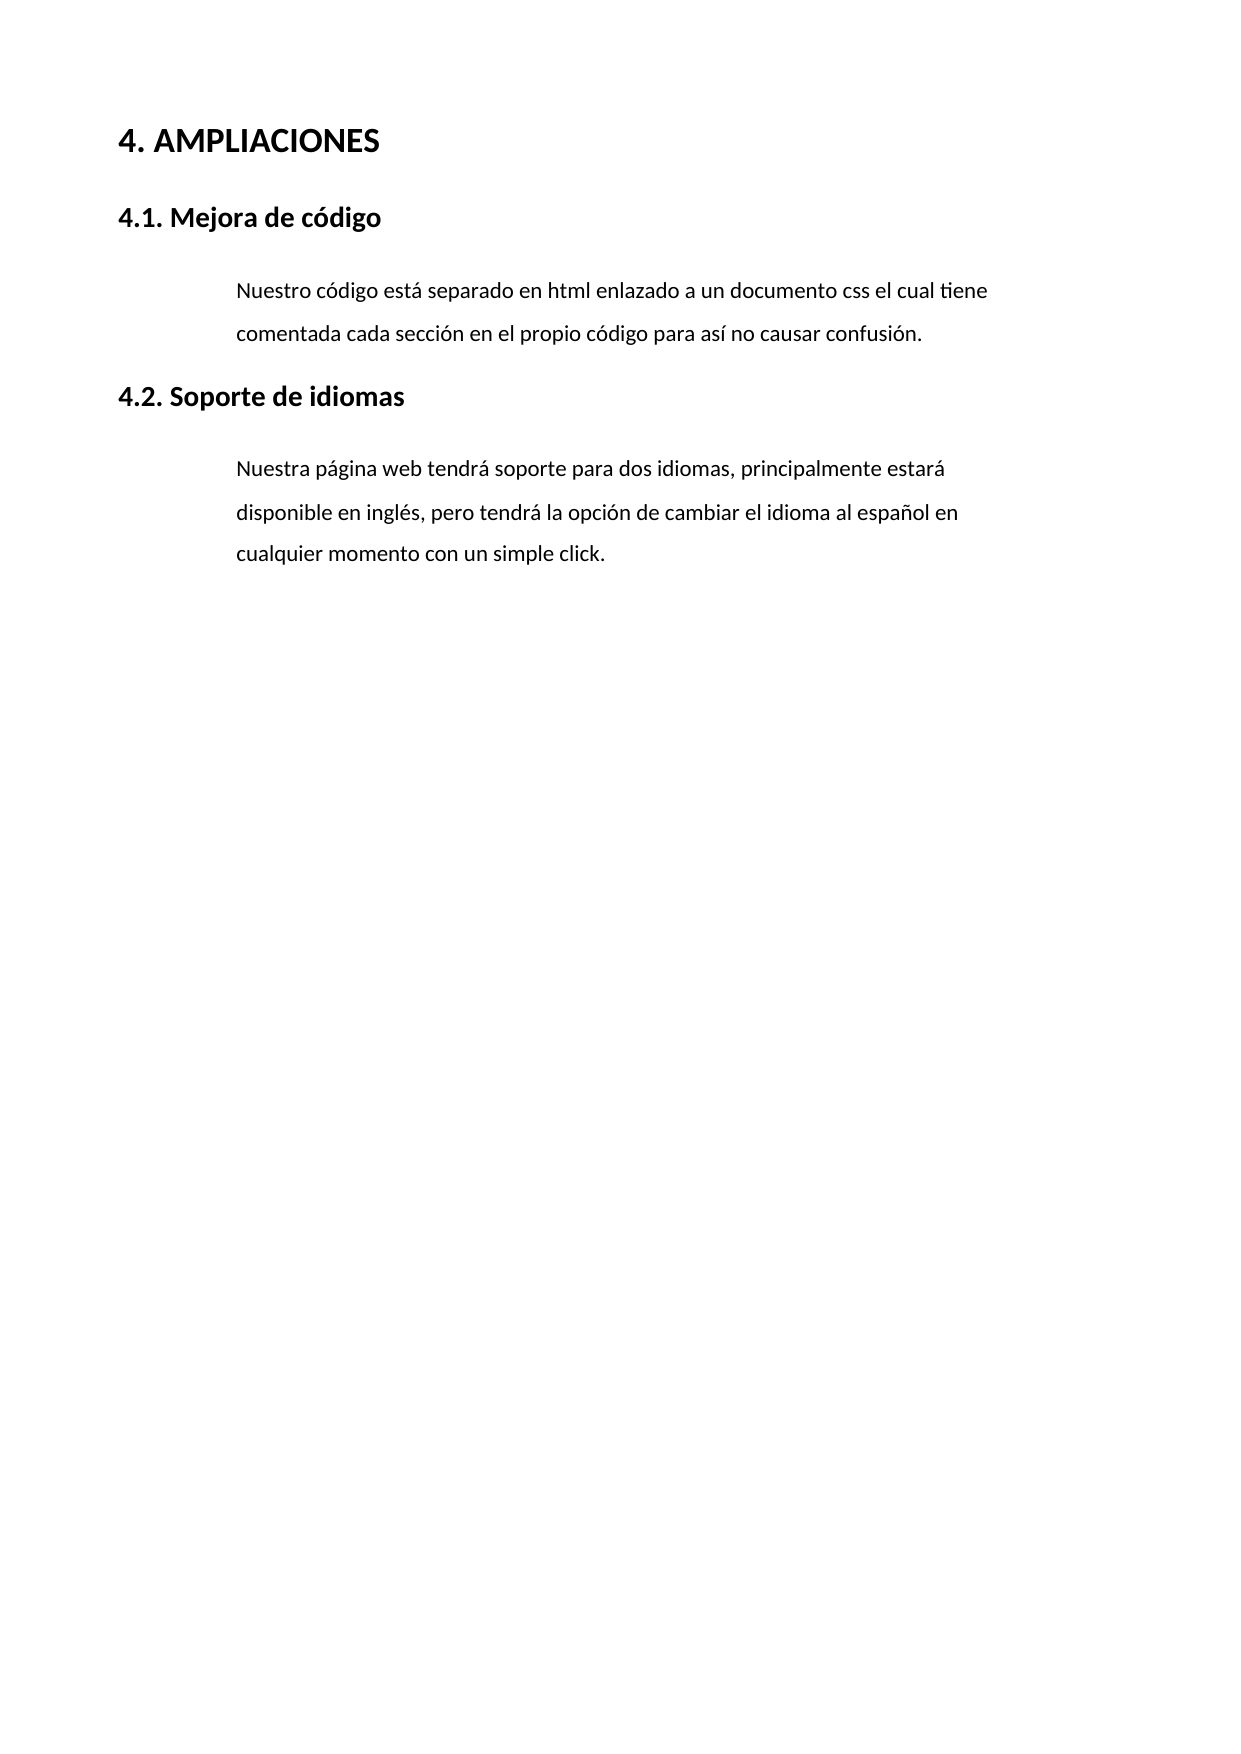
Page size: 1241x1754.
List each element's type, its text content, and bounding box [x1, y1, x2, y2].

text 4. AMPLIACIONES [118, 118, 1122, 161]
text 4.1. Mejora de código [118, 199, 1122, 235]
text Nuestra página web tendrá soporte para dos idiomas, principalmente estará disponible en inglés, pero tendrá la opción de cambiar el idioma al español en cualquier momento con un simple click. [118, 448, 1122, 568]
text 4.2. Soporte de idiomas [118, 378, 1122, 413]
text Nuestro código está separado en html enlazado a un documento css el cual tiene comentada cada sección en el propio código para así no causar confusión. [118, 270, 1122, 347]
